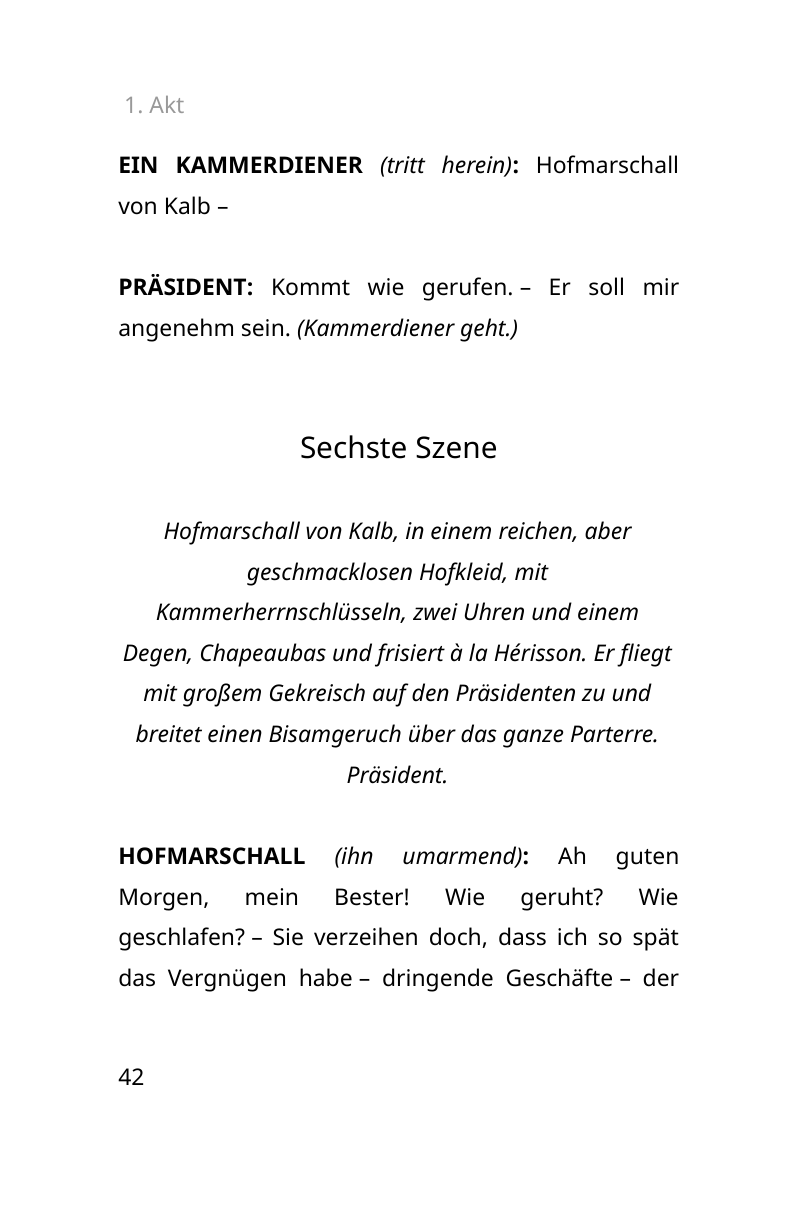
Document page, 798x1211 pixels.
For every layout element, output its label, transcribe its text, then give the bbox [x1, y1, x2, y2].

text PRÄSIDENT: Kommt wie gerufen. – Er soll mir angenehm sein. (Kammerdiener geht.) [118, 242, 679, 343]
text Hofmarschall von Kalb, in einem reichen, aber geschmacklosen Hofkleid, mit Kammerherrnschlüsseln, zwei Uhren und einem Degen, Chapeaubas und frisiert à la Hérisson. Er fliegt mit großem Gekreisch auf den Präsidenten zu und breitet einen Bisamgeruch über das ganze Parterre. Präsident. [118, 491, 679, 790]
subtitle Sechste Szene [118, 399, 679, 467]
text HOFMARSCHALL (ihn umarmend): Ah guten Morgen, mein Bester! Wie geruht? Wie geschlafen? – Sie verzeihen doch, dass ich so spät das Vergnügen habe – dringende Geschäfte – der [118, 811, 679, 993]
text EIN KAMMERDIENER (tritt herein): Hofmarschall von Kalb – [118, 149, 679, 221]
